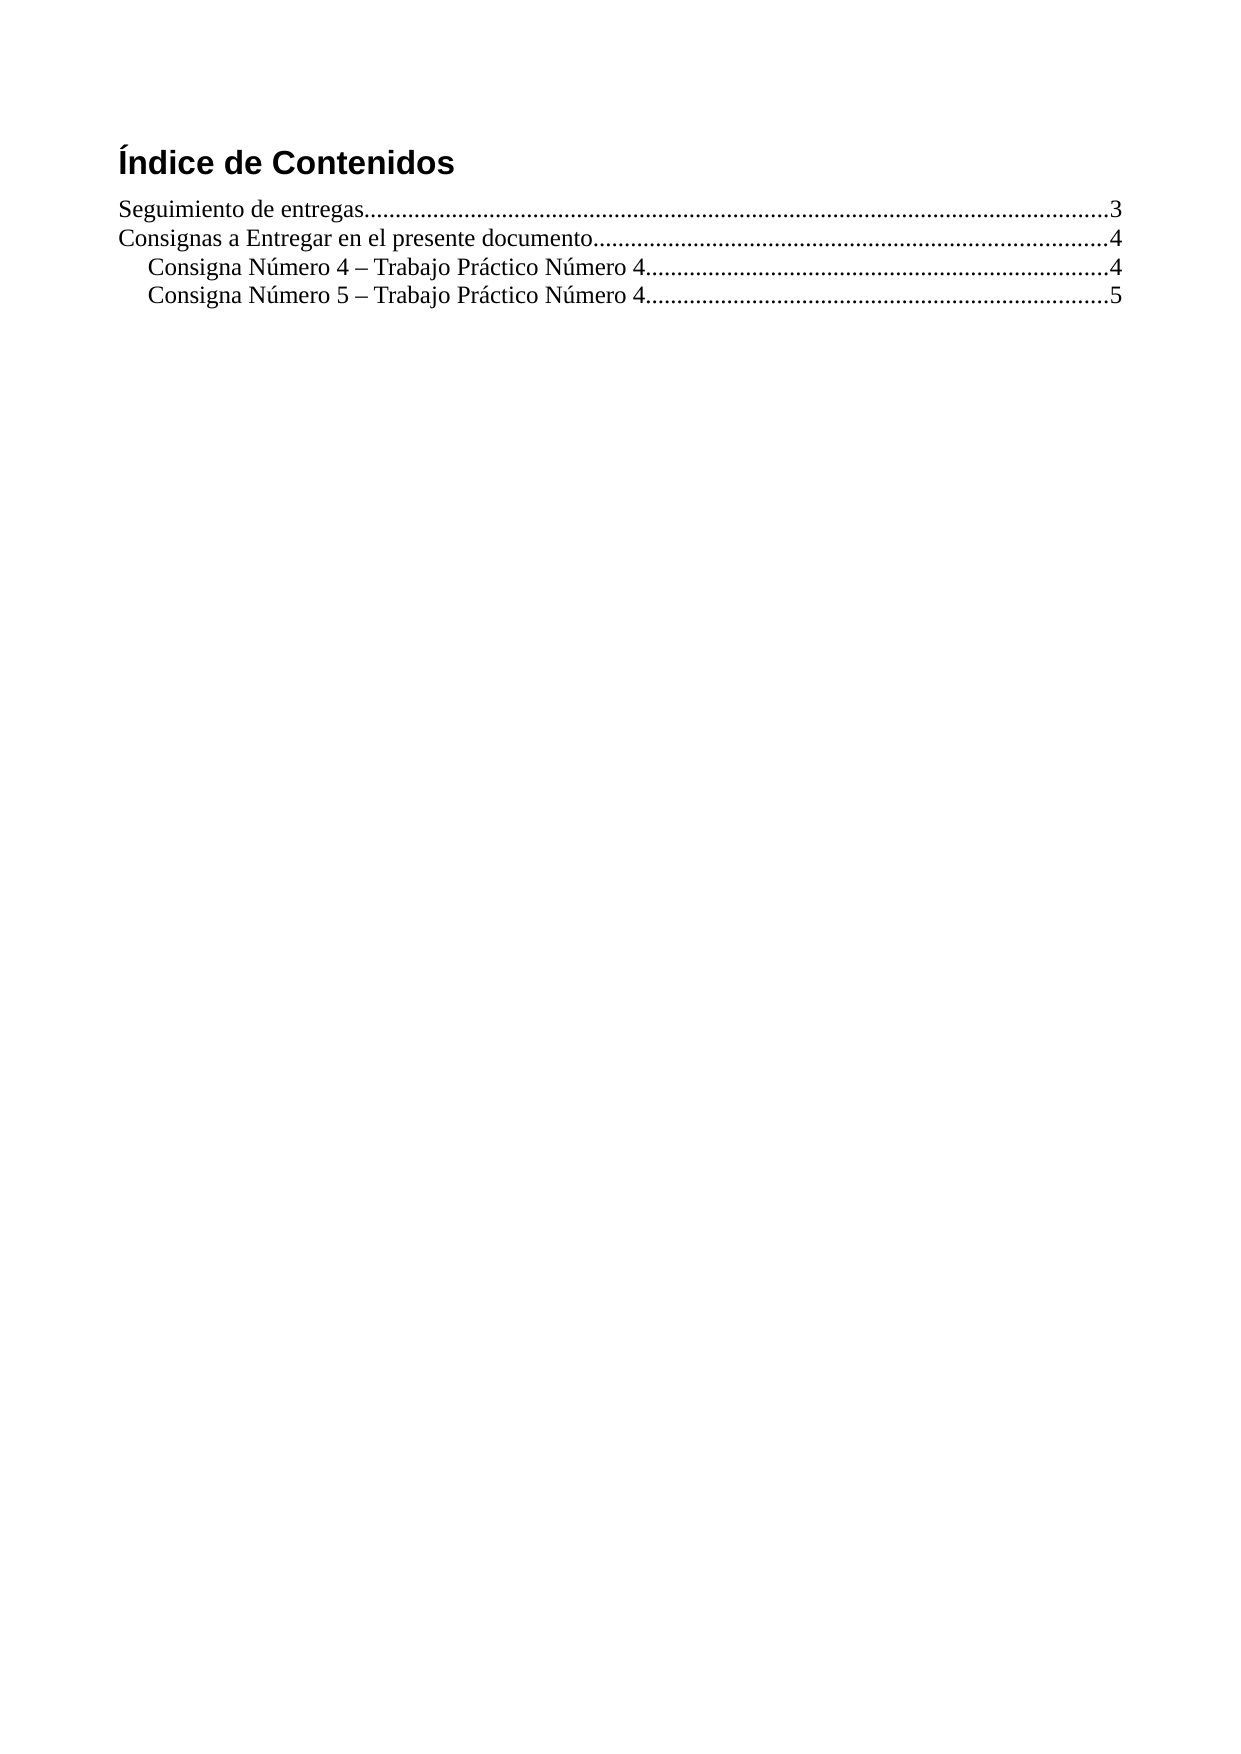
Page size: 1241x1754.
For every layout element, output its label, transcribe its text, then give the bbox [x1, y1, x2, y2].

subtitle Índice de Contenidos [118, 143, 1122, 182]
text Consigna Número 5 – Trabajo Práctico Número 4 5 [148, 280, 1122, 309]
text Consigna Número 4 – Trabajo Práctico Número 4 4 [148, 252, 1122, 280]
text Consignas a Entregar en el presente documento 4 [118, 223, 1122, 252]
text Seguimiento de entregas 3 [118, 194, 1122, 223]
